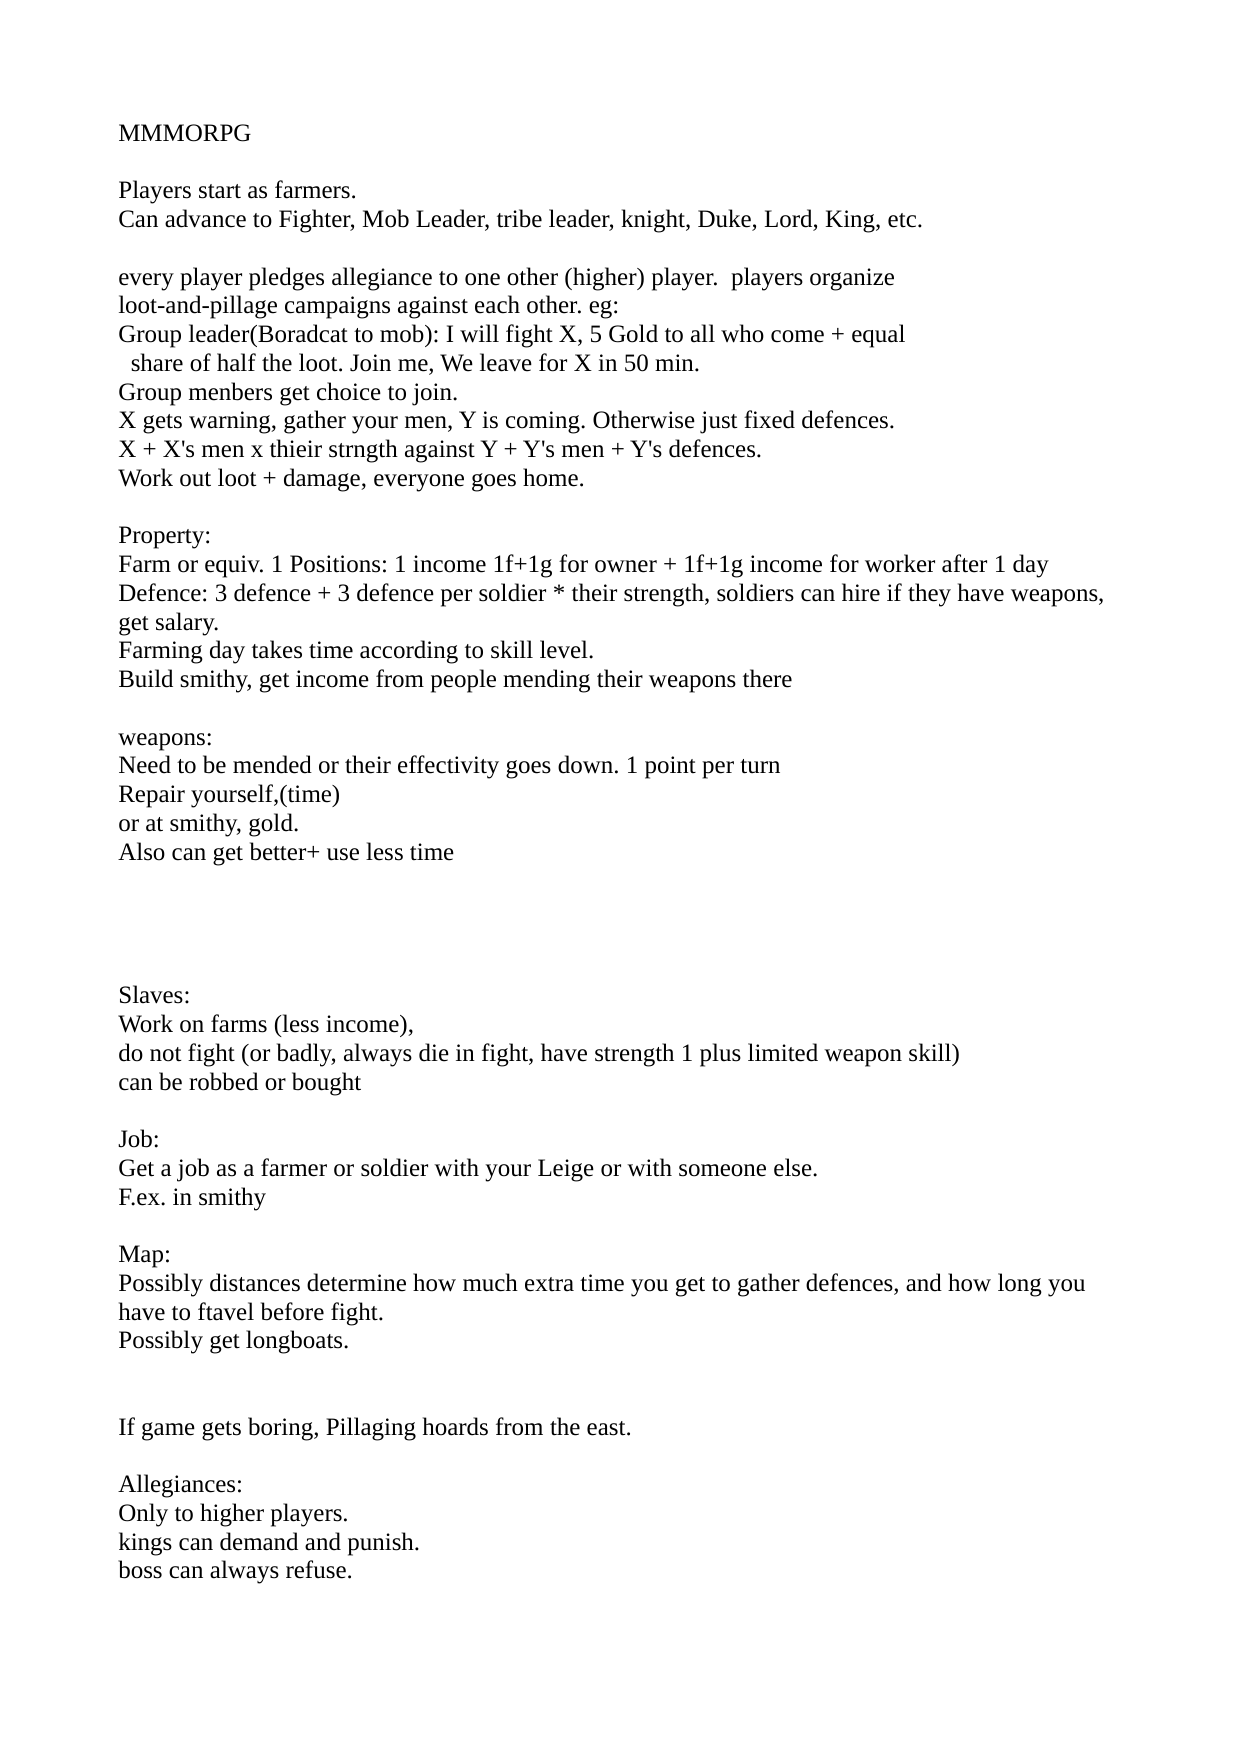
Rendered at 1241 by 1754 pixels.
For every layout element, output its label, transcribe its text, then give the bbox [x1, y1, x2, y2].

text F.ex. in smithy [118, 1182, 1122, 1211]
text Only to higher players. [118, 1498, 1122, 1527]
text Repair yourself,(time) [118, 779, 1122, 808]
text Players start as farmers. [118, 176, 1122, 204]
text Need to be mended or their effectivity goes down. 1 point per turn [118, 751, 1122, 779]
text boss can always refuse. [118, 1556, 1122, 1584]
text Work out loot + damage, everyone goes home. [118, 463, 1122, 492]
text every player pledges allegiance to one other (higher) player. players organize [118, 262, 1122, 291]
text Slaves: [118, 981, 1122, 1009]
text Map: [118, 1239, 1122, 1268]
text Farm or equiv. 1 Positions: 1 income 1f+1g for owner + 1f+1g income for worker after 1 day [118, 549, 1122, 578]
text loot-and-pillage campaigns against each other. eg: [118, 291, 1122, 319]
text Farming day takes time according to skill level. [118, 636, 1122, 664]
text X + X's men x thieir strngth against Y + Y's men + Y's defences. [118, 434, 1122, 463]
text or at smithy, gold. [118, 808, 1122, 837]
text Allegiances: [118, 1469, 1122, 1498]
text can be robbed or bought [118, 1067, 1122, 1096]
text Also can get better+ use less time [118, 837, 1122, 866]
text weapons: [118, 722, 1122, 751]
text Possibly distances determine how much extra time you get to gather defences, and how long you have to ftavel before fight. [118, 1268, 1122, 1326]
text MMMORPG [118, 118, 1122, 147]
text Get a job as a farmer or soldier with your Leige or with someone else. [118, 1153, 1122, 1182]
text Work on farms (less income), [118, 1009, 1122, 1038]
text Group menbers get choice to join. [118, 377, 1122, 406]
text Defence: 3 defence + 3 defence per soldier * their strength, soldiers can hire if they have weapons, get salary. [118, 578, 1122, 636]
text share of half the loot. Join me, We leave for X in 50 min. [118, 348, 1122, 377]
text Property: [118, 521, 1122, 549]
text Can advance to Fighter, Mob Leader, tribe leader, knight, Duke, Lord, King, etc. [118, 204, 1122, 233]
text Possibly get longboats. [118, 1326, 1122, 1354]
text If game gets boring, Pillaging hoards from the east. [118, 1412, 1122, 1441]
text X gets warning, gather your men, Y is coming. Otherwise just fixed defences. [118, 406, 1122, 434]
text do not fight (or badly, always die in fight, have strength 1 plus limited weapon skill) [118, 1038, 1122, 1067]
text Job: [118, 1124, 1122, 1153]
text Build smithy, get income from people mending their weapons there [118, 664, 1122, 693]
text kings can demand and punish. [118, 1527, 1122, 1556]
text Group leader(Boradcat to mob): I will fight X, 5 Gold to all who come + equal [118, 319, 1122, 348]
